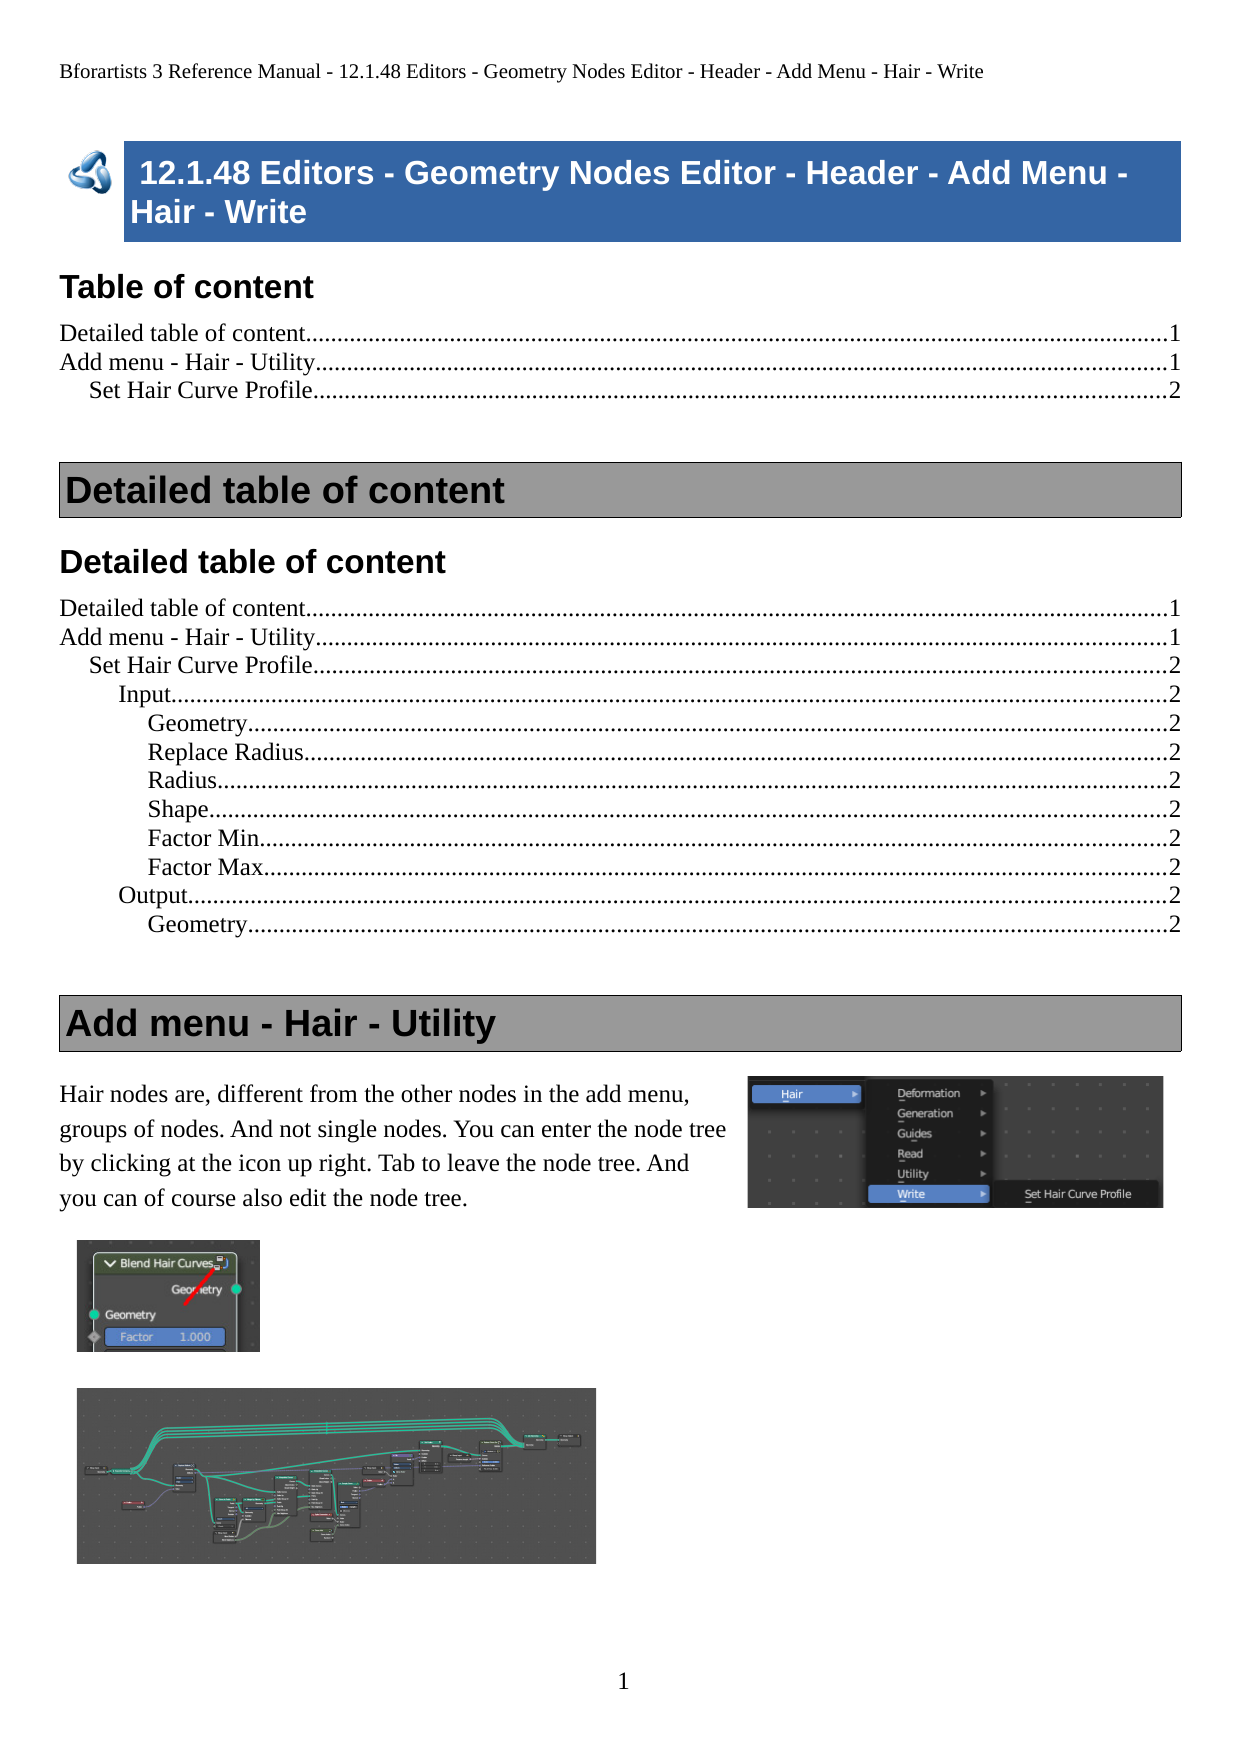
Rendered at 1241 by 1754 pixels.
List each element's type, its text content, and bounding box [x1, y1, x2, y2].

table_header 12.1.48 Editors - Geometry Nodes Editor - Header - Add Menu - Hair - Write [124, 141, 1181, 242]
text Detailed table of content 1 [59, 593, 1181, 622]
picture [76, 1388, 597, 1564]
text Set Hair Curve Profile 2 [88, 375, 1181, 404]
picture [747, 1076, 1164, 1208]
text Detailed table of content 1 [59, 318, 1181, 347]
text Geometry 2 [147, 708, 1181, 737]
text Set Hair Curve Profile 2 [88, 650, 1181, 679]
text Geometry 2 [147, 909, 1181, 938]
text Add menu - Hair - Utility 1 [59, 622, 1181, 650]
text Replace Radius 2 [147, 737, 1181, 765]
text Output 2 [118, 880, 1181, 909]
subtitle Table of content [59, 267, 1181, 305]
table_header Add menu - Hair - Utility [60, 996, 1181, 1051]
text Factor Min 2 [147, 823, 1181, 852]
text Add menu - Hair - Utility 1 [59, 347, 1181, 375]
picture [65, 147, 114, 197]
text Radius 2 [147, 765, 1181, 794]
text Factor Max 2 [147, 852, 1181, 880]
subtitle Detailed table of content [59, 542, 1181, 580]
text Shape 2 [147, 794, 1181, 823]
text Input 2 [118, 679, 1181, 708]
table_header Detailed table of content [60, 463, 1181, 517]
text Hair nodes are, different from the other nodes in the add menu, groups of nodes. And not single nodes. You can enter the node tree by clicking at the icon up right. Tab to leave the node tree. And you can of course also edit the node tree. [59, 1079, 1181, 1212]
picture [76, 1240, 260, 1352]
table_header [59, 141, 124, 242]
